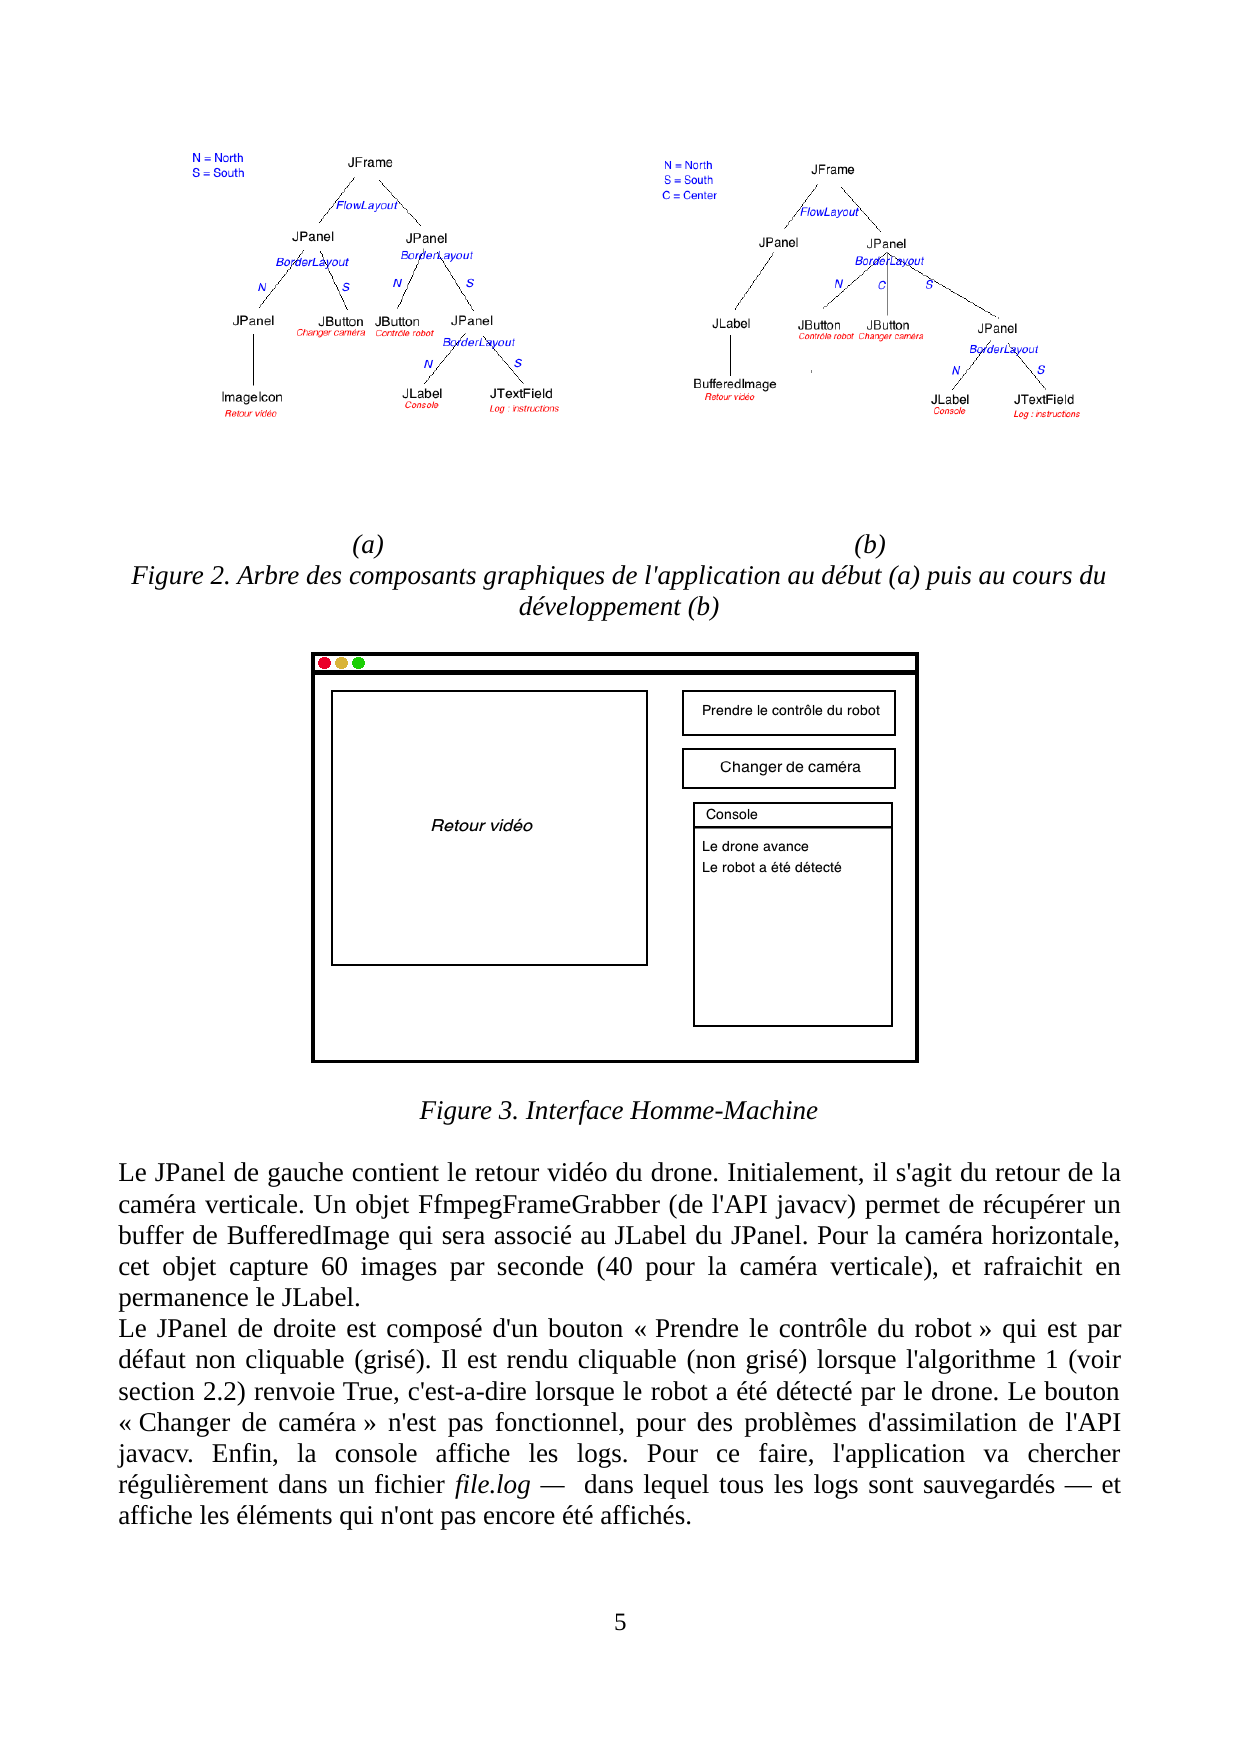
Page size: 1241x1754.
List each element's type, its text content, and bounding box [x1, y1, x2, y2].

picture [123, 127, 1109, 528]
picture [300, 629, 939, 1095]
text Figure 2. Arbre des composants graphiques de l'application au début (a) puis au cours du développement (b) [118, 559, 1122, 621]
text Le JPanel de droite est composé d'un bouton « Prendre le contrôle du robot » qui est par défaut non cliquable (grisé). Il est rendu cliquable (non grisé) lorsque l'algorithme 1 (voir section 2.2) renvoie True, c'est-a-dire lorsque le robot a été détecté par le drone. Le bouton « Changer de caméra » n'est pas fonctionnel, pour des problèmes d'assimilation de l'API javacv. Enfin, la console affiche les logs. Pour ce faire, l'application va chercher régulièrement dans un fichier file.log — dans lequel tous les logs sont sauvegardés — et affiche les éléments qui n'ont pas encore été affichés. [118, 1312, 1122, 1530]
text (a) [118, 118, 620, 559]
text Figure 3. Interface Homme-Machine [118, 621, 1122, 1125]
text (b) [620, 118, 1122, 559]
text Le JPanel de gauche contient le retour vidéo du drone. Initialement, il s'agit du retour de la caméra verticale. Un objet FfmpegFrameGrabber (de l'API javacv) permet de récupérer un buffer de BufferedImage qui sera associé au JLabel du JPanel. Pour la caméra horizontale, cet objet capture 60 images par seconde (40 pour la caméra verticale), et rafraichit en permanence le JLabel. [118, 1157, 1122, 1312]
